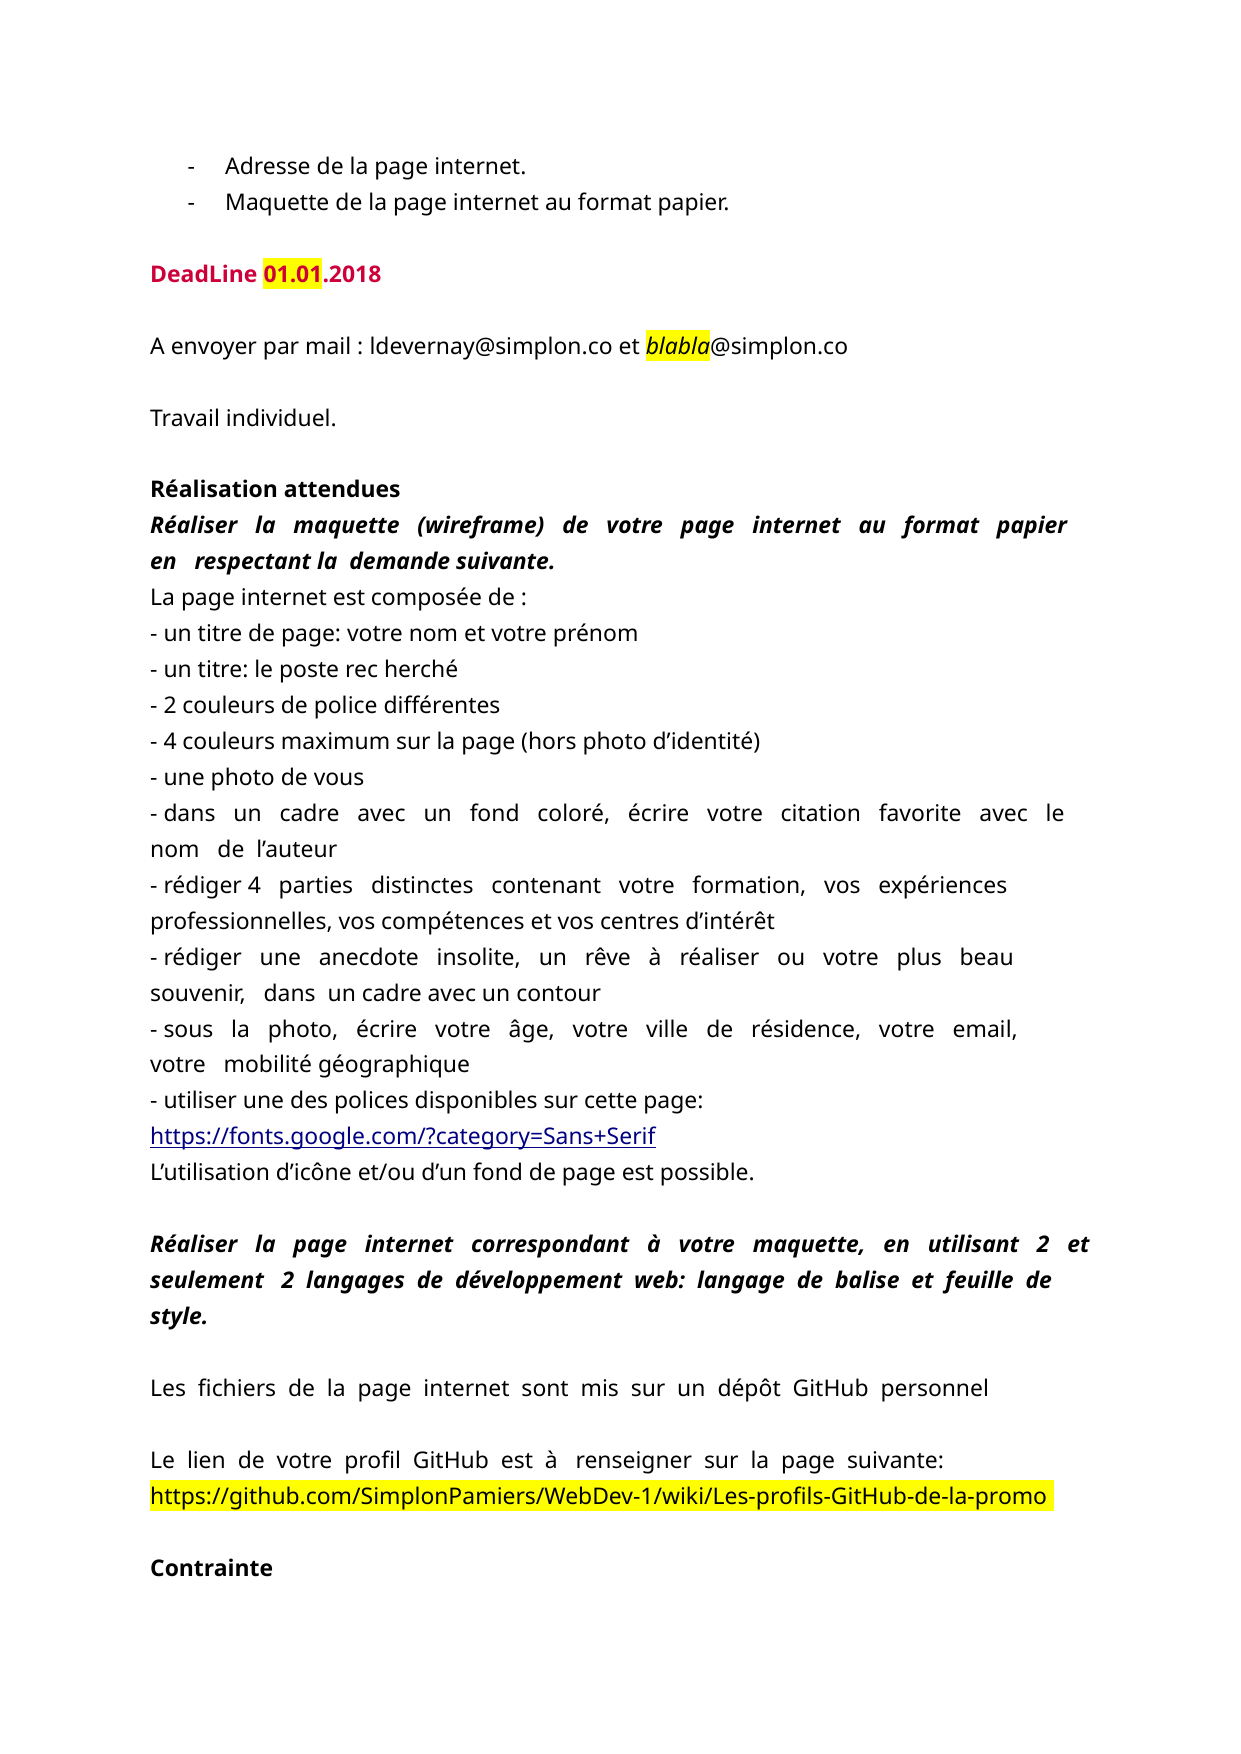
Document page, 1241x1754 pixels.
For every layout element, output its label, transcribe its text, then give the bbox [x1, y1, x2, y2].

text Contrainte [150, 1552, 1090, 1583]
text - dans un cadre avec un fond coloré, écrire votre citation favorite avec le nom de l’auteur [150, 797, 1090, 864]
text - un titre de page: votre nom et votre prénom [150, 617, 1090, 648]
text DeadLine 01.01.2018 [150, 258, 322, 289]
text Réaliser la maquette (wireframe) de votre page internet au format papier en respectant la demande suivante. [150, 509, 1090, 577]
text https://github.com/SimplonPamiers/WebDev-1/wiki/Les-profils-GitHub-de-la-promo [150, 1480, 1054, 1511]
text DeadLine 01.01.2018 [381, 258, 1090, 289]
text Réalisation attendues [150, 473, 1090, 505]
text Le lien de votre profil GitHub est à renseigner sur la page suivante: [150, 1444, 1090, 1475]
text - rédiger une anecdote insolite, un rêve à réaliser ou votre plus beau souvenir, dans un cadre avec un contour [150, 941, 1090, 1008]
text - utiliser une des polices disponibles sur cette page: [150, 1084, 1090, 1116]
text L’utilisation d’icône et/ou d’un fond de page est possible. [150, 1156, 1090, 1187]
text - 4 couleurs maximum sur la page (hors photo d’identité) [150, 725, 1090, 756]
text La page internet est composée de : [150, 581, 1090, 612]
text Les fichiers de la page internet sont mis sur un dépôt GitHub personnel [150, 1372, 1090, 1403]
text Réaliser la page internet correspondant à votre maquette, en utilisant 2 et seulement 2 langages de développement web: langage de balise et feuille de style. [150, 1228, 1090, 1331]
list Adresse de la page internet. [187, 150, 1090, 181]
text A envoyer par mail : ldevernay@simplon.co et blabla@simplon.co [150, 330, 710, 361]
list Maquette de la page internet au format papier. [187, 186, 1090, 217]
text A envoyer par mail : ldevernay@simplon.co et blabla@simplon.co [848, 330, 1090, 361]
text Travail individuel. [150, 402, 1090, 433]
text - une photo de vous [150, 761, 1090, 792]
text - rédiger 4 parties distinctes contenant votre formation, vos expériences professionnelles, vos compétences et vos centres d’intérêt [150, 869, 1090, 936]
text - 2 couleurs de police différentes [150, 689, 1090, 720]
text - sous la photo, écrire votre âge, votre ville de résidence, votre email, votre mobilité géographique [150, 1012, 1090, 1080]
text https://fonts.google.com/?category=Sans+Serif [150, 1120, 1090, 1152]
text - un titre: le poste rec herché [150, 653, 1090, 684]
